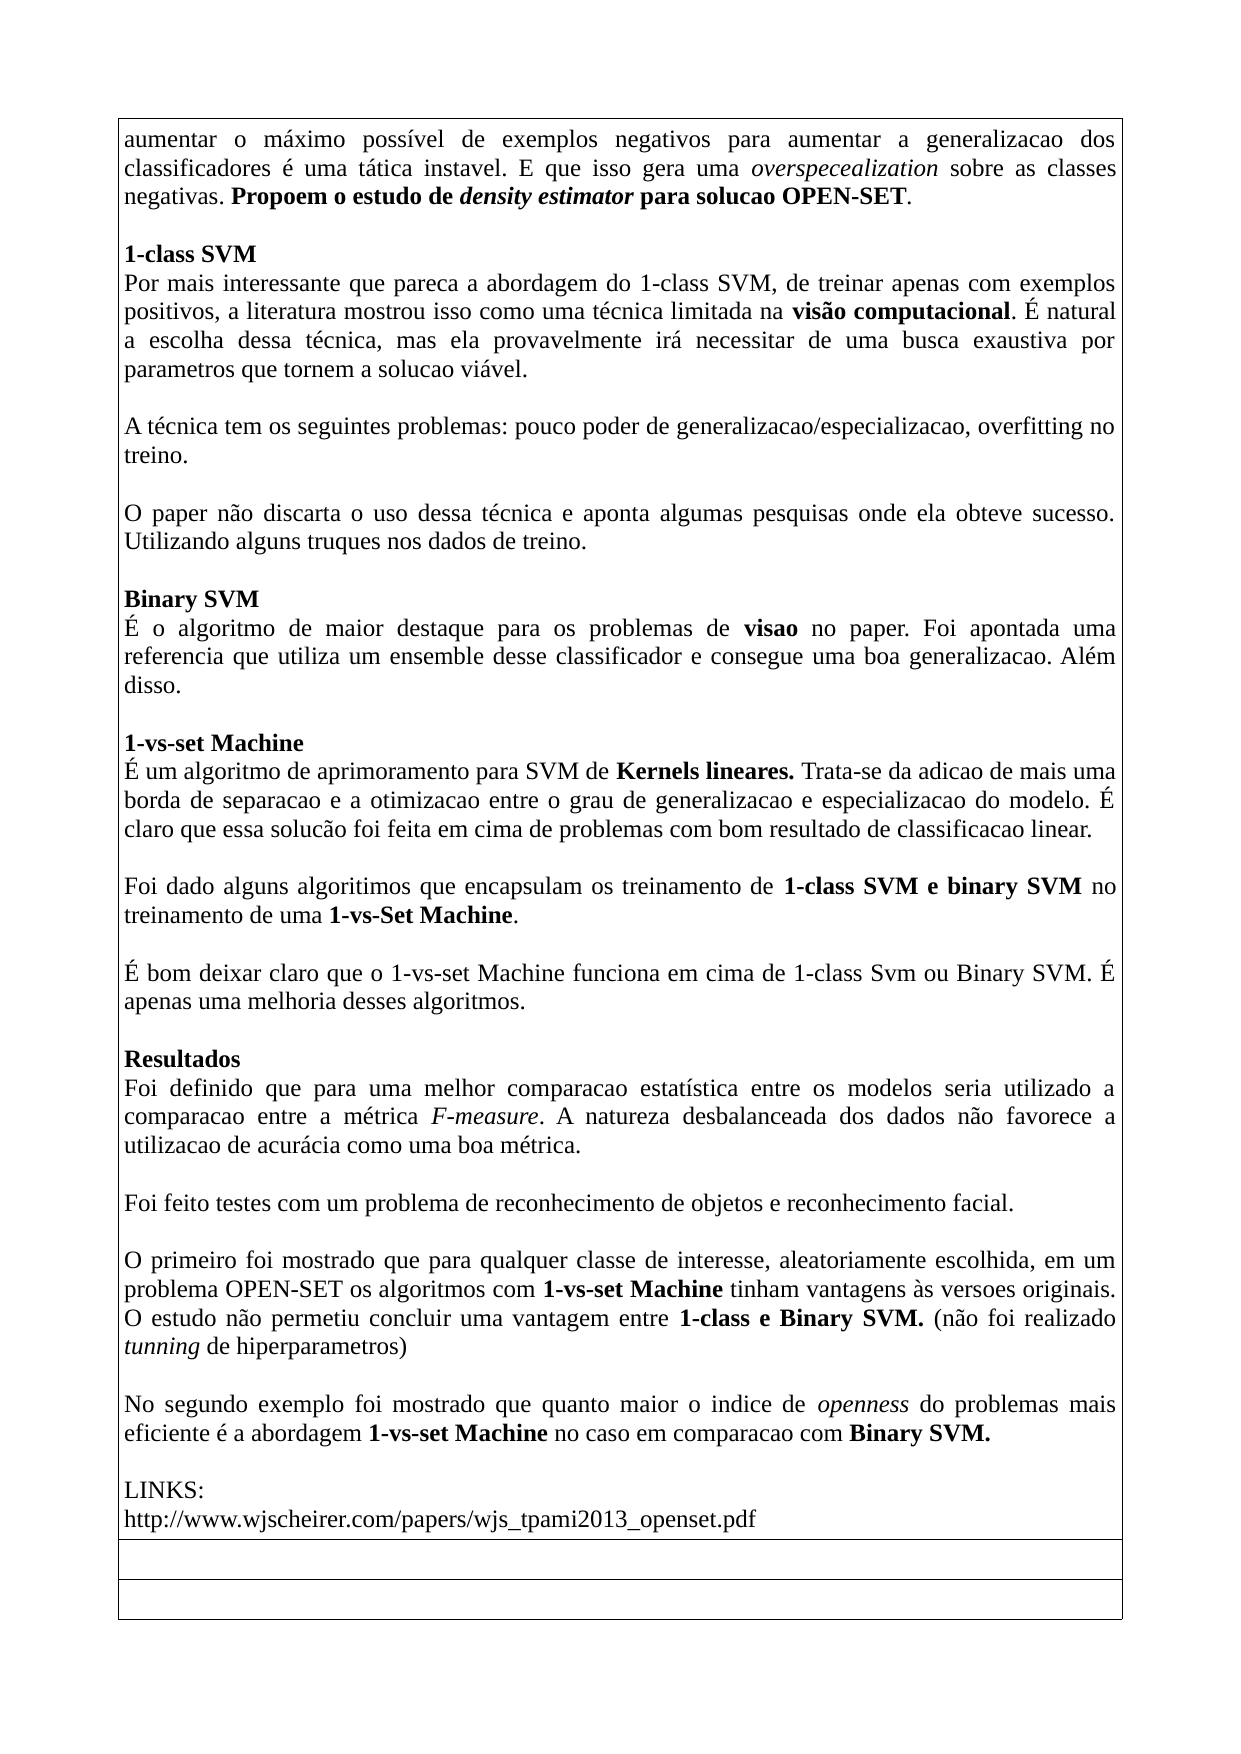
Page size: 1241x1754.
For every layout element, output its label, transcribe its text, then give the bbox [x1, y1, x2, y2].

table_cell [119, 1580, 1122, 1619]
table_cell aumentar o máximo possível de exemplos negativos para aumentar a generalizacao dos classificadores é uma tática instavel. E que isso gera uma overspecealization sobre as classes negativas. Propoem o estudo de density estimator para solucao OPEN-SET. 1-class SVM Por mais interessante que pareca a abordagem do 1-class SVM, de treinar apenas com exemplos positivos, a literatura mostrou isso como uma técnica limitada na visão computacional. É natural a escolha dessa técnica, mas ela provavelmente irá necessitar de uma busca exaustiva por parametros que tornem a solucao viável. A técnica tem os seguintes problemas: pouco poder de generalizacao/especializacao, overfitting no treino. O paper não discarta o uso dessa técnica e aponta algumas pesquisas onde ela obteve sucesso. Utilizando alguns truques nos dados de treino. Binary SVM É o algoritmo de maior destaque para os problemas de visao no paper. Foi apontada uma referencia que utiliza um ensemble desse classificador e consegue uma boa generalizacao. Além disso. 1-vs-set Machine É um algoritmo de aprimoramento para SVM de Kernels lineares. Trata-se da adicao de mais uma borda de separacao e a otimizacao entre o grau de generalizacao e especializacao do modelo. É claro que essa solucão foi feita em cima de problemas com bom resultado de classificacao linear. Foi dado alguns algoritimos que encapsulam os treinamento de 1-class SVM e binary SVM no treinamento de uma 1-vs-Set Machine. É bom deixar claro que o 1-vs-set Machine funciona em cima de 1-class Svm ou Binary SVM. É apenas uma melhoria desses algoritmos. Resultados Foi definido que para uma melhor comparacao estatística entre os modelos seria utilizado a comparacao entre a métrica F-measure. A natureza desbalanceada dos dados não favorece a utilizacao de acurácia como uma boa métrica. Foi feito testes com um problema de reconhecimento de objetos e reconhecimento facial. O primeiro foi mostrado que para qualquer classe de interesse, aleatoriamente escolhida, em um problema OPEN-SET os algoritmos com 1-vs-set Machine tinham vantagens às versoes originais. O estudo não permetiu concluir uma vantagem entre 1-class e Binary SVM. (não foi realizado tunning de hiperparametros) No segundo exemplo foi mostrado que quanto maior o indice de openness do problemas mais eficiente é a abordagem 1-vs-set Machine no caso em comparacao com Binary SVM. LINKS: http://www.wjscheirer.com/papers/wjs_tpami2013_openset.pdf [119, 119, 1122, 1538]
table_cell [119, 1540, 1122, 1579]
